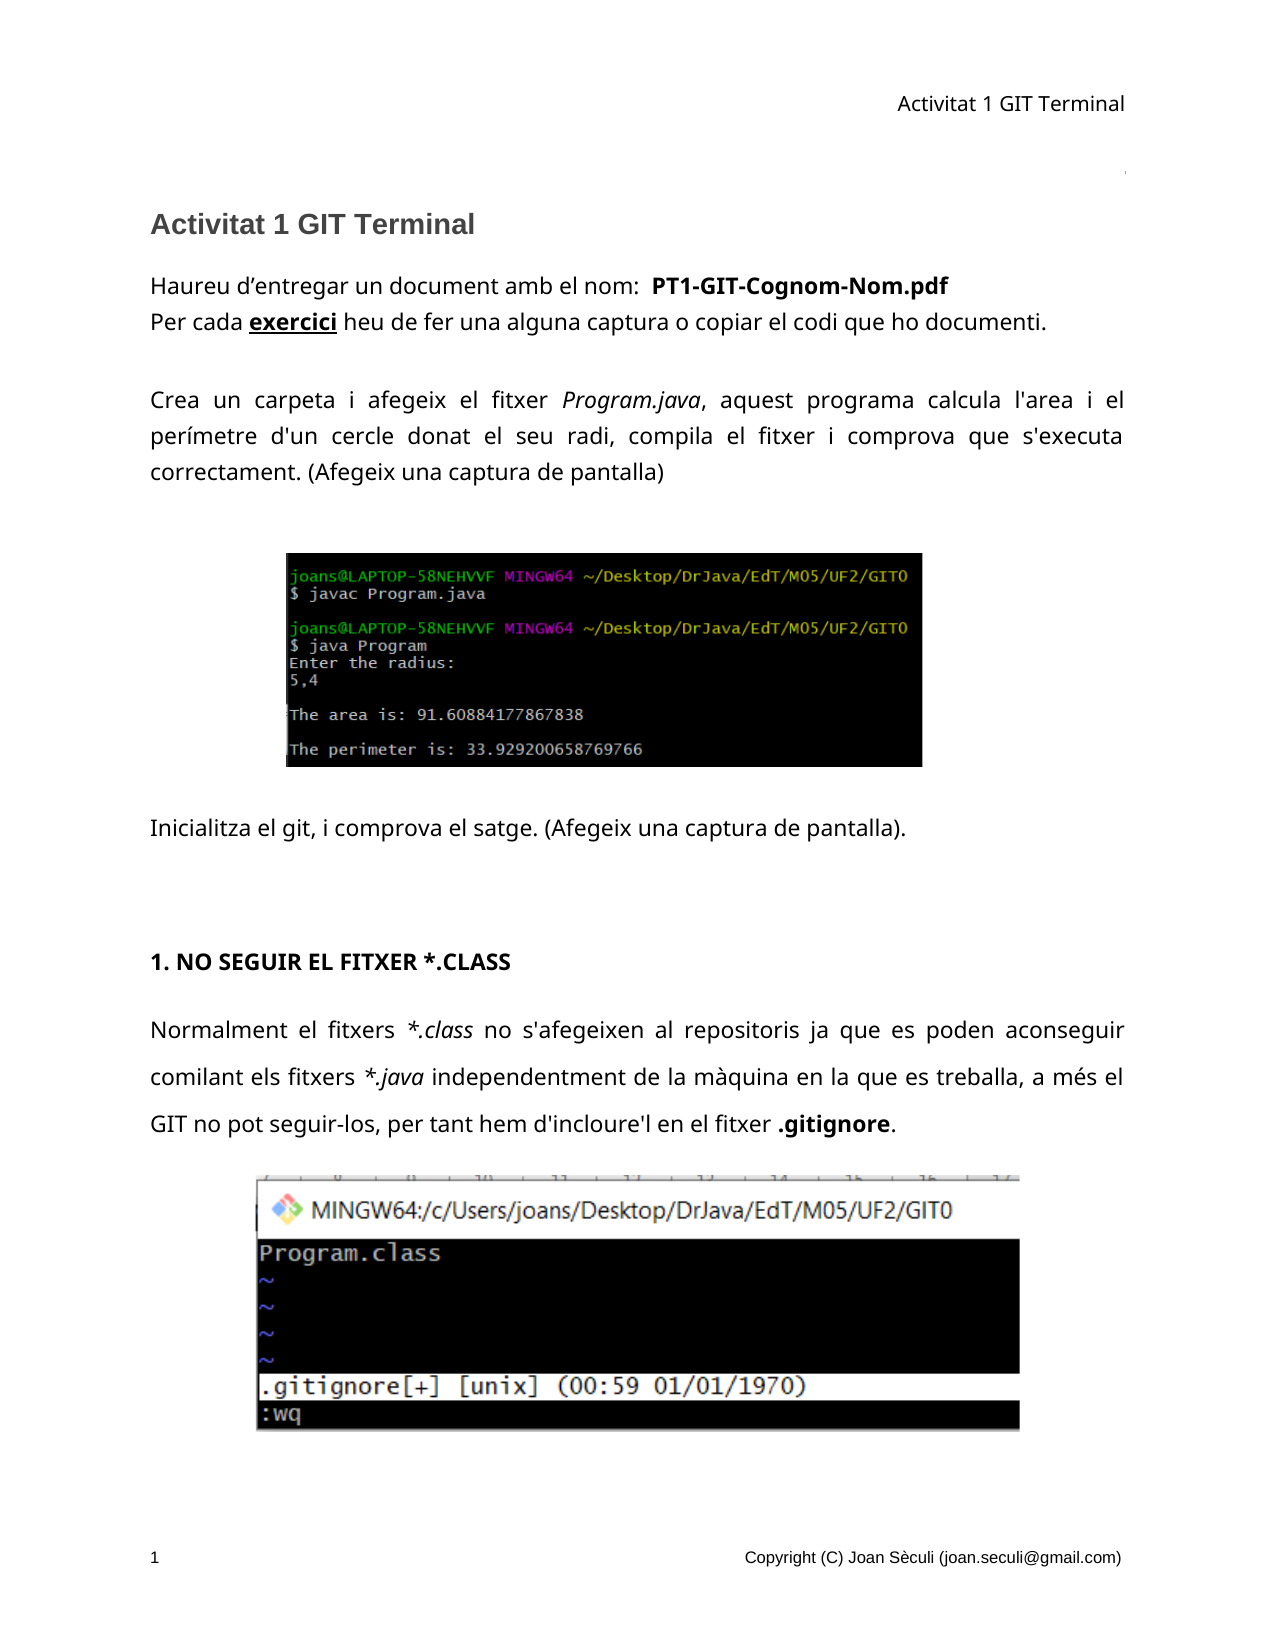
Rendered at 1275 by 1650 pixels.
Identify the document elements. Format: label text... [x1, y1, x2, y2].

text Crea un carpeta i afegeix el fitxer Program.java, aquest programa calcula l'area i el perímetre d'un cercle donat el seu radi, compila el fitxer i comprova que s'executa correctament. (Afegeix una captura de pantalla) [150, 384, 1125, 487]
text Normalment el fitxers *.class no s'afegeixen al repositoris ja que es poden aconseguir comilant els fitxers *.java independentment de la màquina en la que es treballa, a més el GIT no pot seguir-los, per tant hem d'incloure'l en el fitxer .gitignore. [150, 1014, 1125, 1139]
subtitle Activitat 1 GIT Terminal [150, 207, 1125, 241]
text Haureu d’entregar un document amb el nom: PT1-GIT-Cognom-Nom.pdf [150, 270, 1125, 301]
text Per cada exercici heu de fer una alguna captura o copiar el codi que ho documenti. [150, 306, 1125, 337]
text 1. NO SEGUIR EL FITXER *.CLASS [150, 946, 1125, 978]
text Inicialitza el git, i comprova el satge. (Afegeix una captura de pantalla). [150, 812, 1125, 843]
